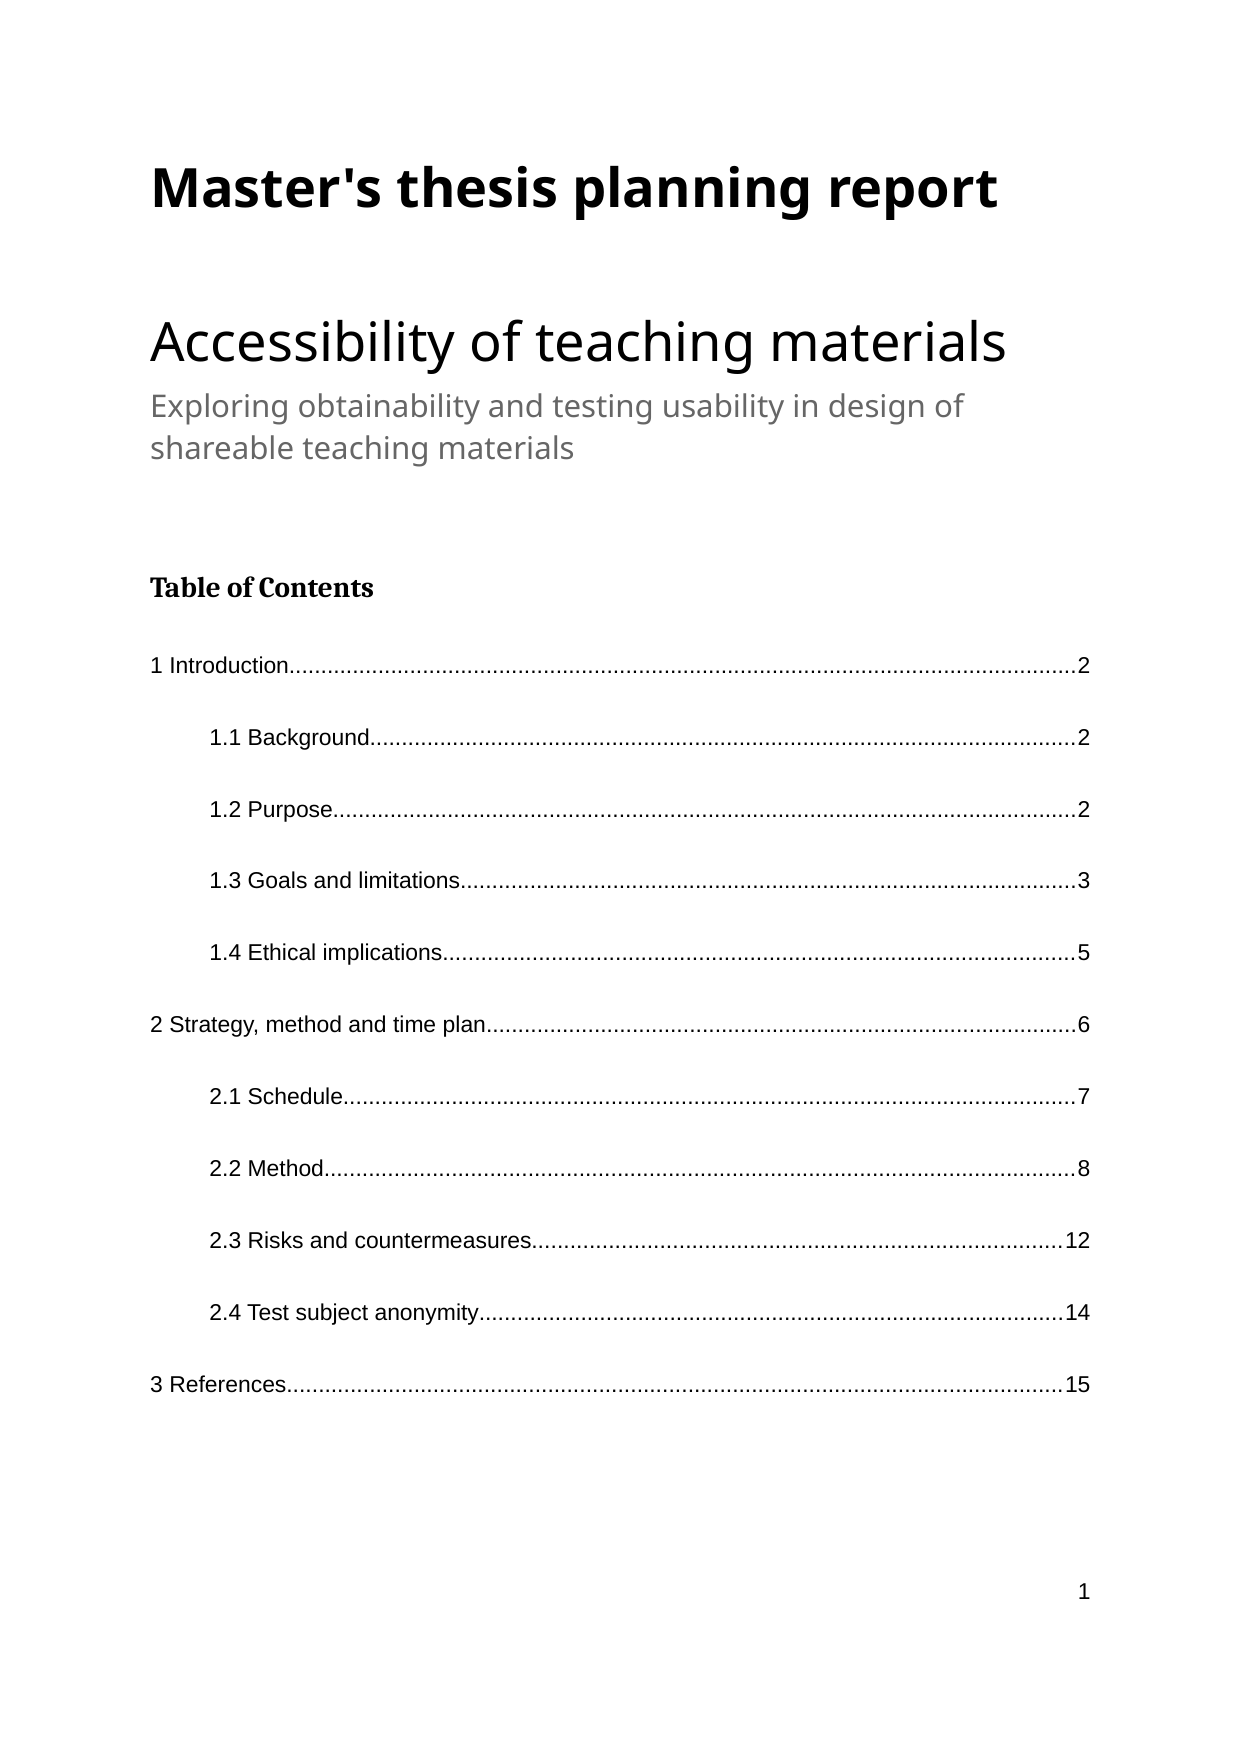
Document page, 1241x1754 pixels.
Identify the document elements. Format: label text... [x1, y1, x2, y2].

text 1.1 Background 2 [209, 724, 1090, 750]
text 1.3 Goals and limitations 3 [209, 867, 1090, 894]
text 2.3 Risks and countermeasures 12 [209, 1227, 1090, 1253]
text 2 Strategy, method and time plan 6 [150, 1011, 1090, 1037]
subtitle Exploring obtainability and testing usability in design of shareable teaching materials [150, 384, 1090, 469]
text 1.4 Ethical implications 5 [209, 939, 1090, 966]
title Accessibility of teaching materials [150, 304, 1090, 377]
text 2.2 Method 8 [209, 1155, 1090, 1181]
subtitle Table of Contents [150, 572, 1090, 605]
text 2.4 Test subject anonymity 14 [209, 1299, 1090, 1325]
text 1 Introduction 2 [150, 652, 1090, 678]
title Master's thesis planning report [150, 150, 1090, 297]
text 2.1 Schedule 7 [209, 1083, 1090, 1109]
text 1.2 Purpose 2 [209, 796, 1090, 822]
text 3 References 15 [150, 1371, 1090, 1397]
